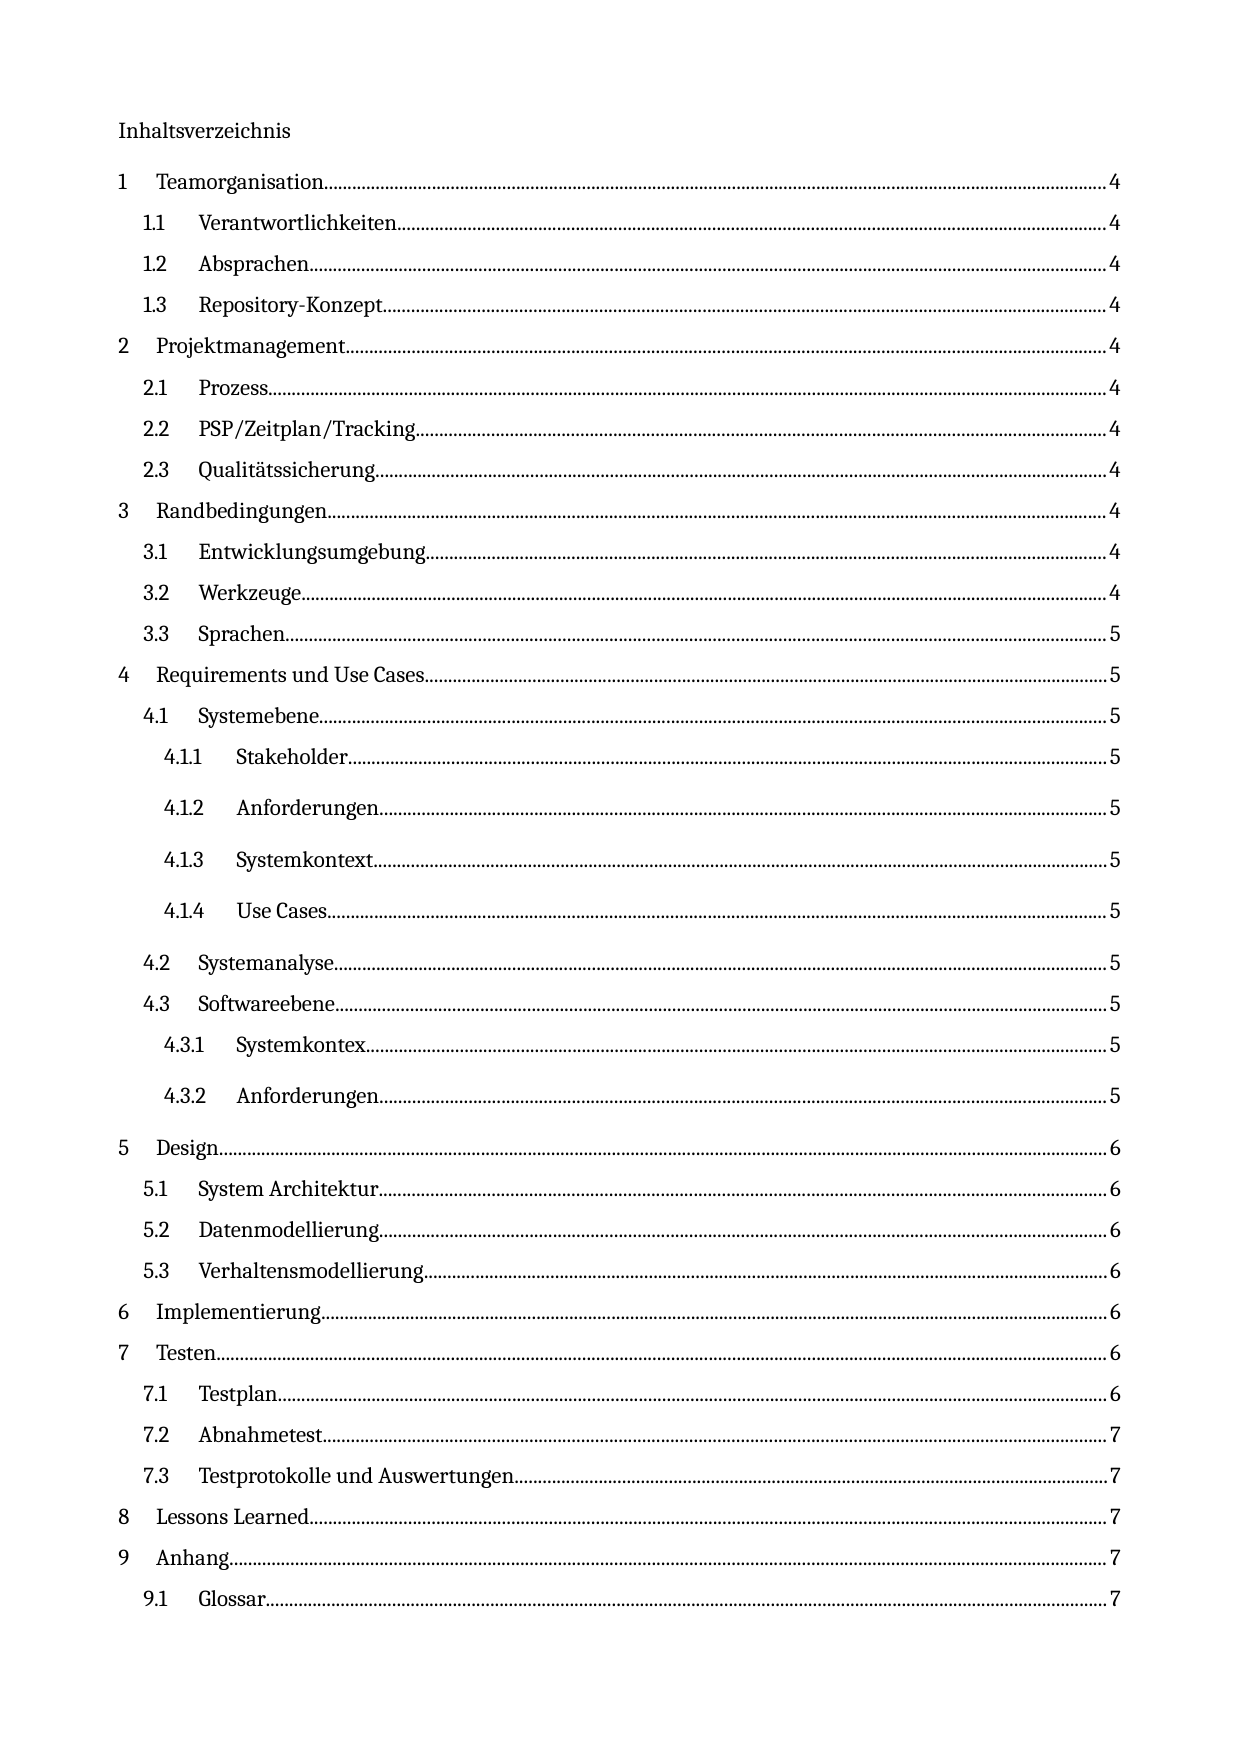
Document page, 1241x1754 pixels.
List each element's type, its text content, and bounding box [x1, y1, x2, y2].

text 4.1.1 Stakeholder 5 [164, 744, 1122, 770]
text 7.3 Testprotokolle und Auswertungen 7 [143, 1463, 1122, 1489]
text 4.2 Systemanalyse 5 [143, 949, 1122, 976]
text 7 Testen 6 [118, 1340, 1122, 1366]
text 9 Anhang 7 [118, 1545, 1122, 1571]
text 1.2 Absprachen 4 [143, 251, 1122, 278]
text 4.3.2 Anforderungen 5 [164, 1083, 1122, 1109]
text 4 Requirements und Use Cases 5 [118, 662, 1122, 688]
text 4.3.1 Systemkontex 5 [164, 1032, 1122, 1058]
text 1 Teamorganisation 4 [118, 169, 1122, 196]
text 2.1 Prozess 4 [143, 374, 1122, 401]
text 3 Randbedingungen 4 [118, 497, 1122, 524]
text 9.1 Glossar 7 [143, 1586, 1122, 1612]
text Inhaltsverzeichnis [118, 118, 1122, 144]
text 7.1 Testplan 6 [143, 1381, 1122, 1407]
text 8 Lessons Learned 7 [118, 1504, 1122, 1530]
text 3.1 Entwicklungsumgebung 4 [143, 538, 1122, 565]
text 5 Design 6 [118, 1134, 1122, 1161]
text 1.3 Repository-Konzept 4 [143, 292, 1122, 319]
text 6 Implementierung 6 [118, 1299, 1122, 1325]
text 5.2 Datenmodellierung 6 [143, 1217, 1122, 1243]
text 3.3 Sprachen 5 [143, 621, 1122, 647]
text 4.1.2 Anforderungen 5 [164, 795, 1122, 822]
text 7.2 Abnahmetest 7 [143, 1422, 1122, 1448]
text 5.1 System Architektur 6 [143, 1176, 1122, 1202]
text 2 Projektmanagement 4 [118, 333, 1122, 360]
text 4.1.3 Systemkontext 5 [164, 847, 1122, 873]
text 2.2 PSP/Zeitplan/Tracking 4 [143, 415, 1122, 442]
text 2.3 Qualitätssicherung 4 [143, 456, 1122, 483]
text 4.1 Systemebene 5 [143, 703, 1122, 729]
text 4.3 Softwareebene 5 [143, 991, 1122, 1017]
text 4.1.4 Use Cases 5 [164, 898, 1122, 924]
text 3.2 Werkzeuge 4 [143, 579, 1122, 606]
text 5.3 Verhaltensmodellierung 6 [143, 1258, 1122, 1284]
text 1.1 Verantwortlichkeiten 4 [143, 210, 1122, 237]
